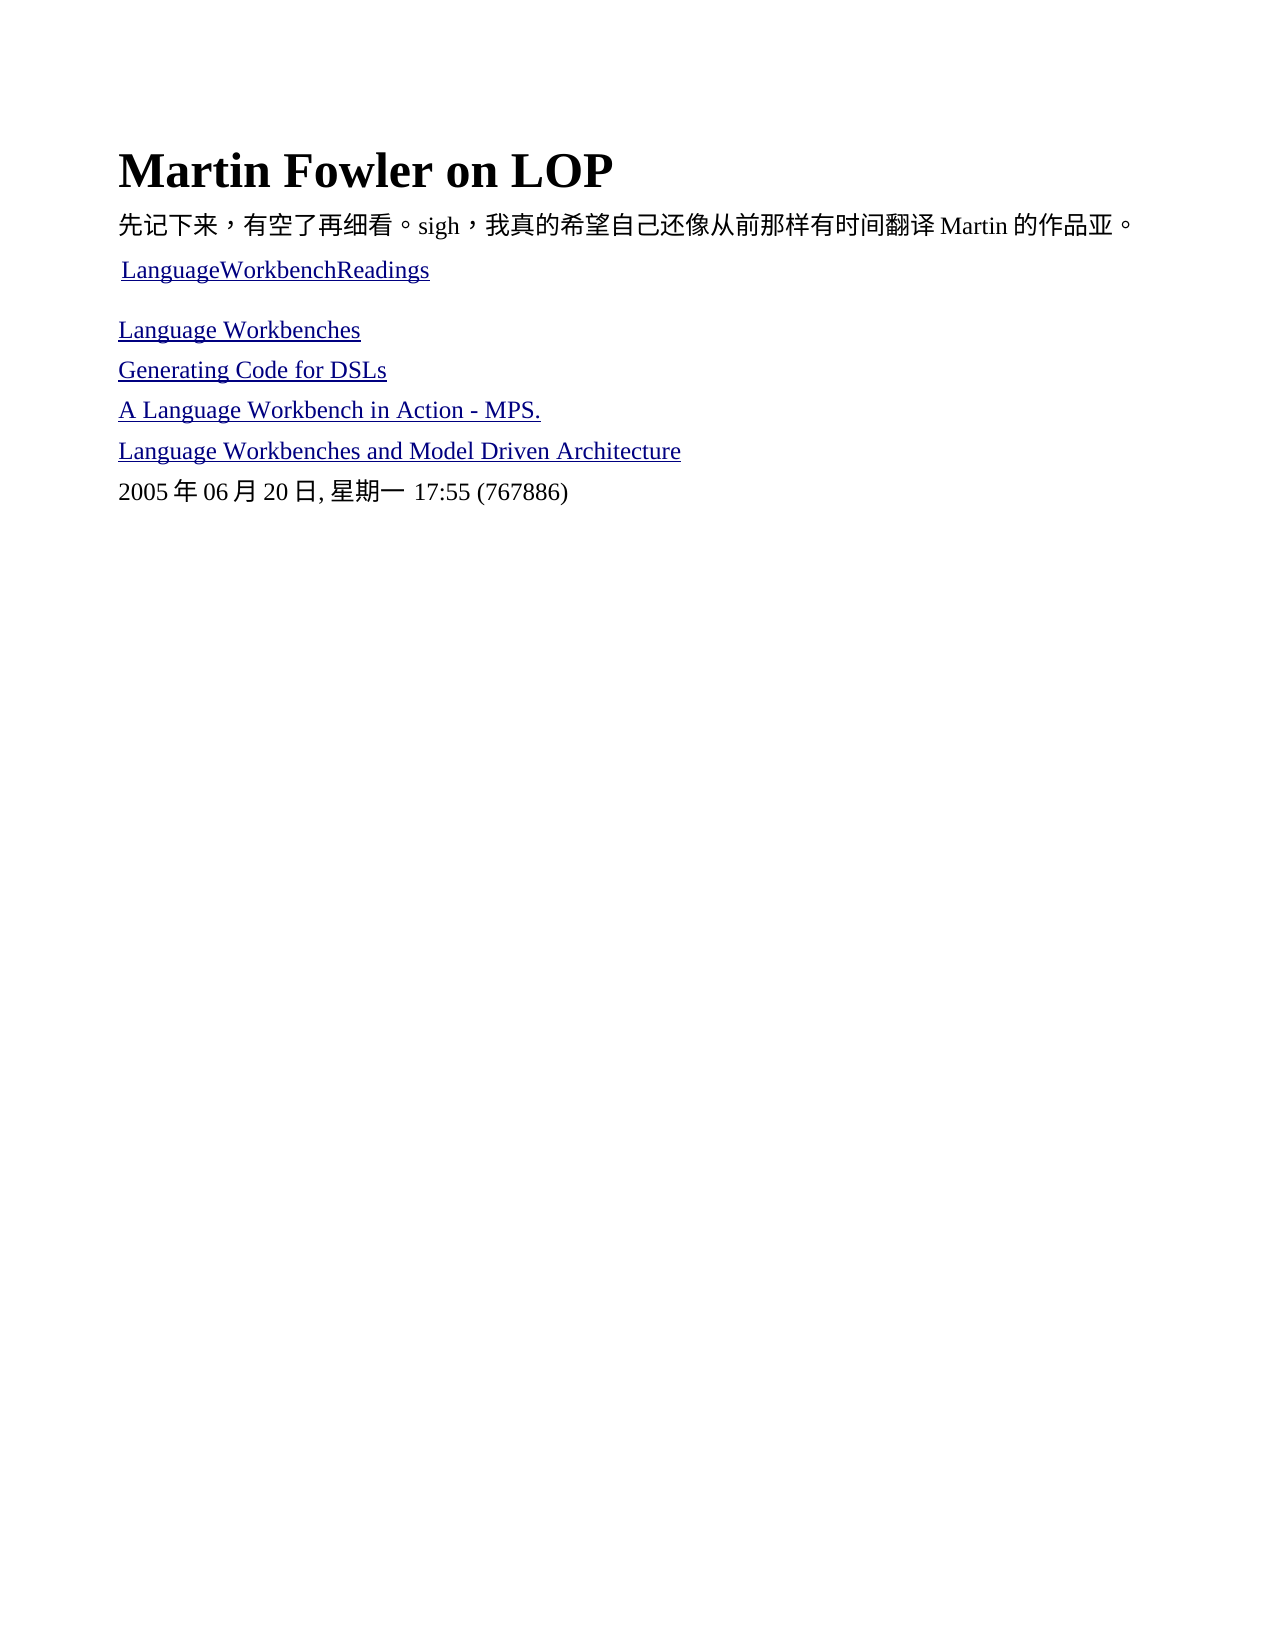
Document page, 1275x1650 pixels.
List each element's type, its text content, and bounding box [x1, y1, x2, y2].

text Language Workbenches and Model Driven Architecture [118, 437, 1157, 464]
text 2005年06月20日, 星期一 17:55 (767886) [118, 477, 1157, 506]
text 先记下来，有空了再细看。sigh，我真的希望自己还像从前那样有时间翻译Martin的作品亚。 [118, 211, 1157, 240]
text A Language Workbench in Action - MPS. [118, 397, 1157, 424]
text Generating Code for DSLs [118, 356, 1157, 384]
table_header LanguageWorkbenchReadings [118, 253, 442, 316]
text Language Workbenches [118, 316, 1157, 344]
subtitle Martin Fowler on LOP [118, 143, 1157, 198]
